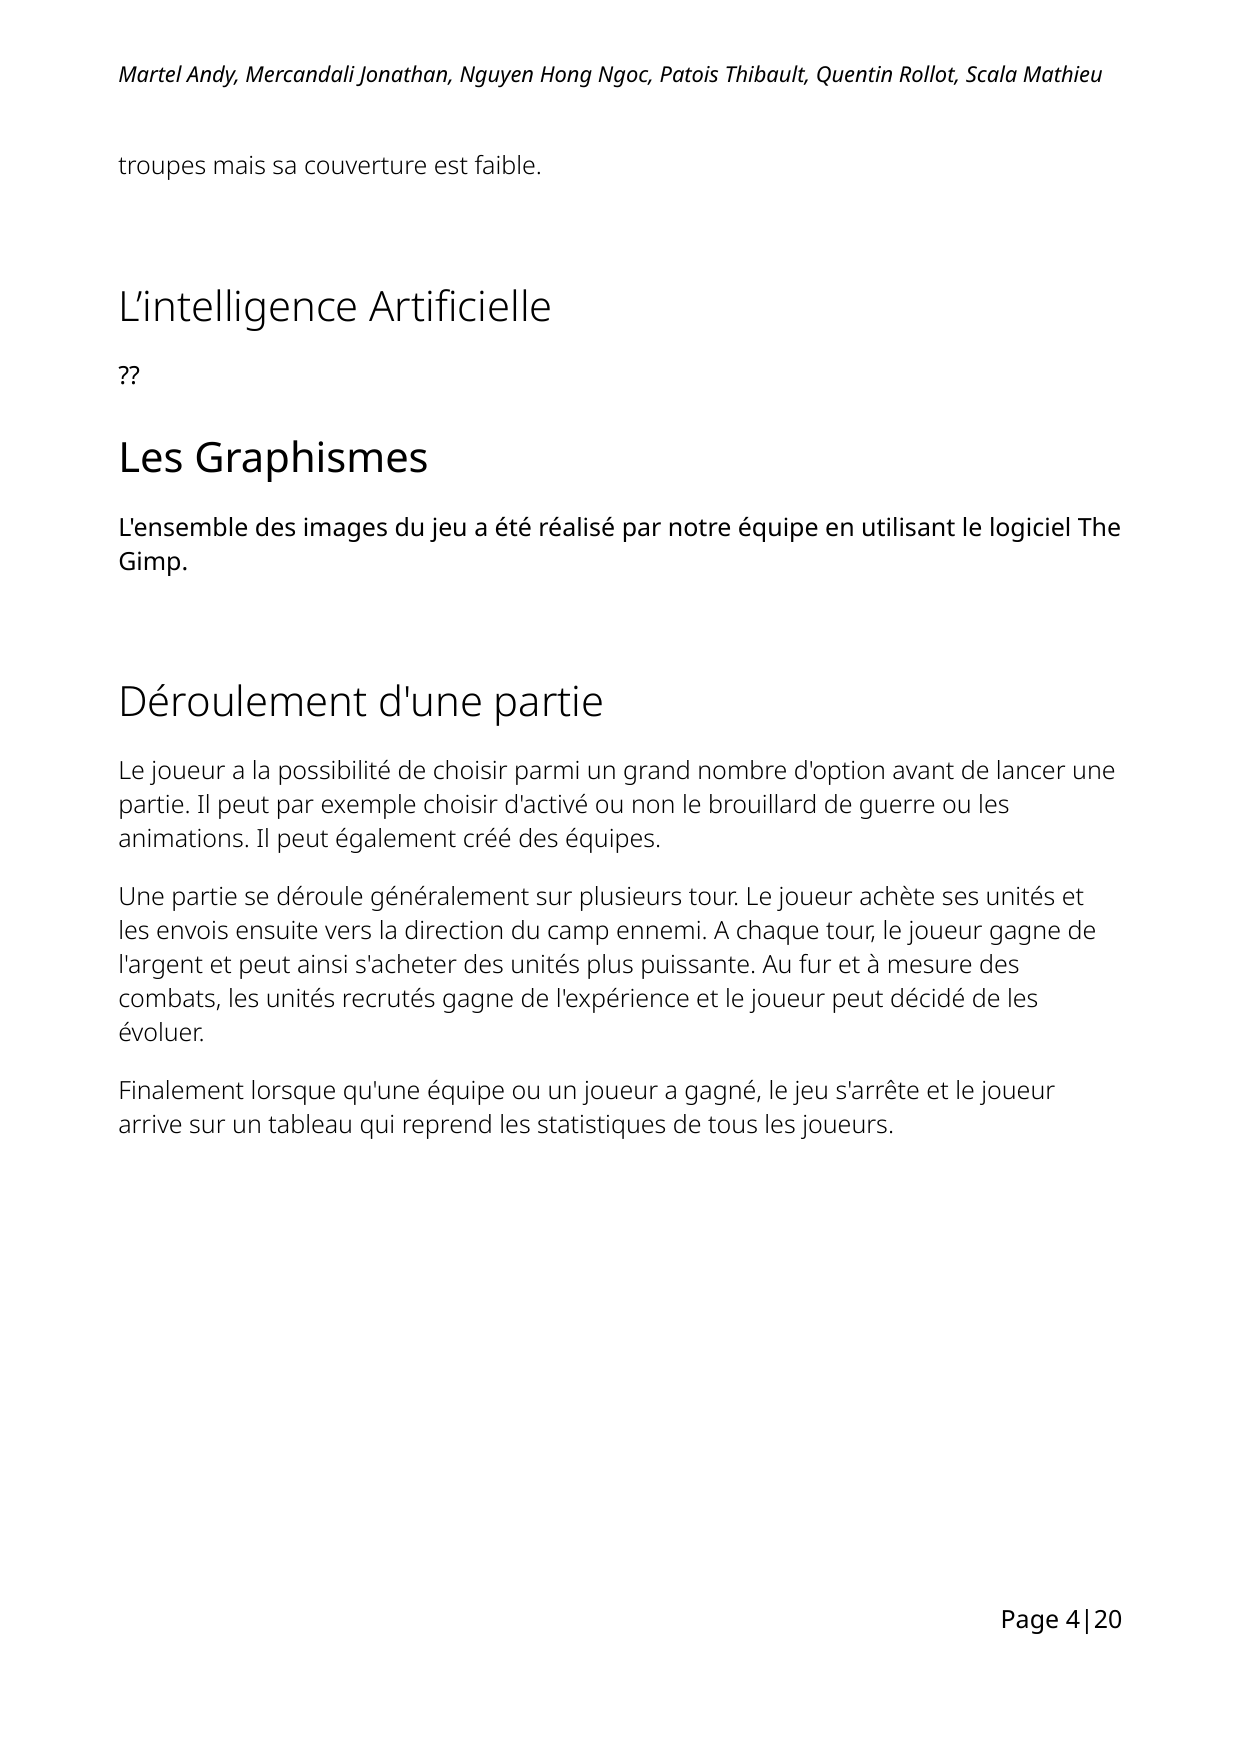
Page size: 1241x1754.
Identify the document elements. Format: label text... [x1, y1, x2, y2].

text troupes mais sa couverture est faible. [118, 148, 1122, 182]
text Finalement lorsque qu'une équipe ou un joueur a gagné, le jeu s'arrête et le joueur arrive sur un tableau qui reprend les statistiques de tous les joueurs. [118, 1072, 1122, 1141]
subtitle L’intelligence Artificielle [118, 276, 1122, 333]
text Le joueur a la possibilité de choisir parmi un grand nombre d'option avant de lancer une partie. Il peut par exemple choisir d'activé ou non le brouillard de guerre ou les animations. Il peut également créé des équipes. [118, 753, 1122, 855]
text L'ensemble des images du jeu a été réalisé par notre équipe en utilisant le logiciel The Gimp. [118, 509, 1122, 577]
subtitle Les Graphismes [118, 428, 1122, 485]
text Une partie se déroule généralement sur plusieurs tour. Le joueur achète ses unités et les envois ensuite vers la direction du camp ennemi. A chaque tour, le joueur gagne de l'argent et peut ainsi s'acheter des unités plus puissante. Au fur et à mesure des combats, les unités recrutés gagne de l'expérience et le joueur peut décidé de les évoluer. [118, 878, 1122, 1049]
subtitle Déroulement d'une partie [118, 672, 1122, 728]
text ?? [118, 357, 1122, 391]
